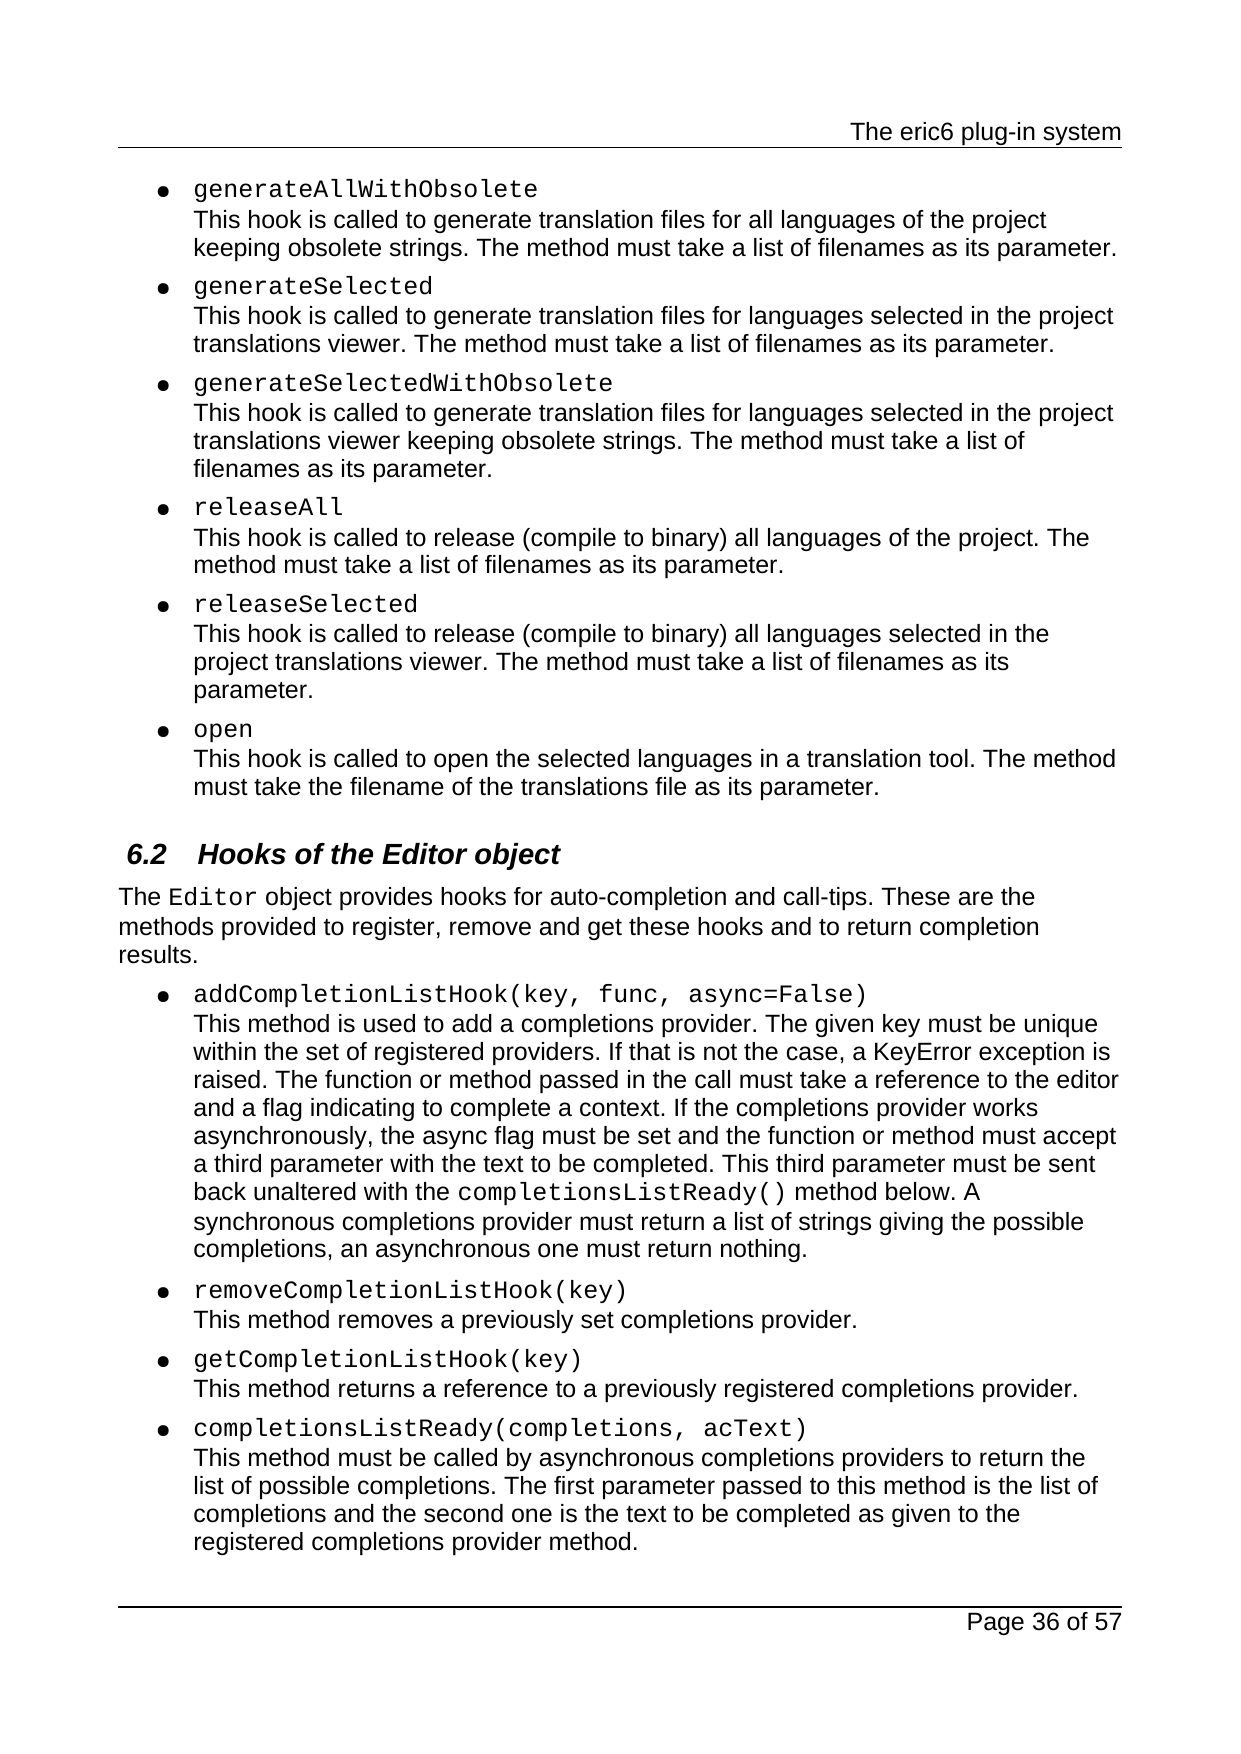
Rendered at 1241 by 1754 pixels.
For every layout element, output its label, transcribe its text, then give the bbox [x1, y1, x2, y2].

list generateAllWithObsolete This hook is called to generate translation files for all languages of the project keeping obsolete strings. The method must take a list of filenames as its parameter. [156, 177, 1122, 261]
list releaseSelected This hook is called to release (compile to binary) all languages selected in the project translations viewer. The method must take a list of filenames as its parameter. [156, 592, 1122, 704]
list generateSelected This hook is called to generate translation files for languages selected in the project translations viewer. The method must take a list of filenames as its parameter. [156, 274, 1122, 358]
list addCompletionListHook(key, func, async=False) This method is used to add a completions provider. The given key must be unique within the set of registered providers. If that is not the case, a KeyError exception is raised. The function or method passed in the call must take a reference to the editor and a flag indicating to complete a context. If the completions provider works asynchronously, the async flag must be set and the function or method must accept a third parameter with the text to be completed. This third parameter must be sent back unaltered with the completionsListReady() method below. A synchronous completions provider must return a list of strings giving the possible completions, an asynchronous one must return nothing. [156, 981, 1122, 1265]
list open This hook is called to open the selected languages in a translation tool. The method must take the filename of the translations file as its parameter. [156, 716, 1122, 800]
list getCompletionListHook(key) This method returns a reference to a previously registered completions provider. [156, 1347, 1122, 1403]
list releaseAll This hook is called to release (compile to binary) all languages of the project. The method must take a list of filenames as its parameter. [156, 495, 1122, 579]
list generateSelectedWithObsolete This hook is called to generate translation files for languages selected in the project translations viewer keeping obsolete strings. The method must take a list of filenames as its parameter. [156, 370, 1122, 482]
list completionsListReady(completions, acText) This method must be called by asynchronous completions providers to return the list of possible completions. The first parameter passed to this method is the list of completions and the second one is the text to be completed as given to the registered completions provider method. [156, 1415, 1122, 1555]
list removeCompletionListHook(key) This method removes a previously set completions provider. [156, 1278, 1122, 1334]
subtitle Hooks of the Editor object [118, 838, 1122, 871]
text The Editor object provides hooks for auto-completion and call-tips. These are the methods provided to register, remove and get these hooks and to return completion results. [118, 883, 1122, 969]
